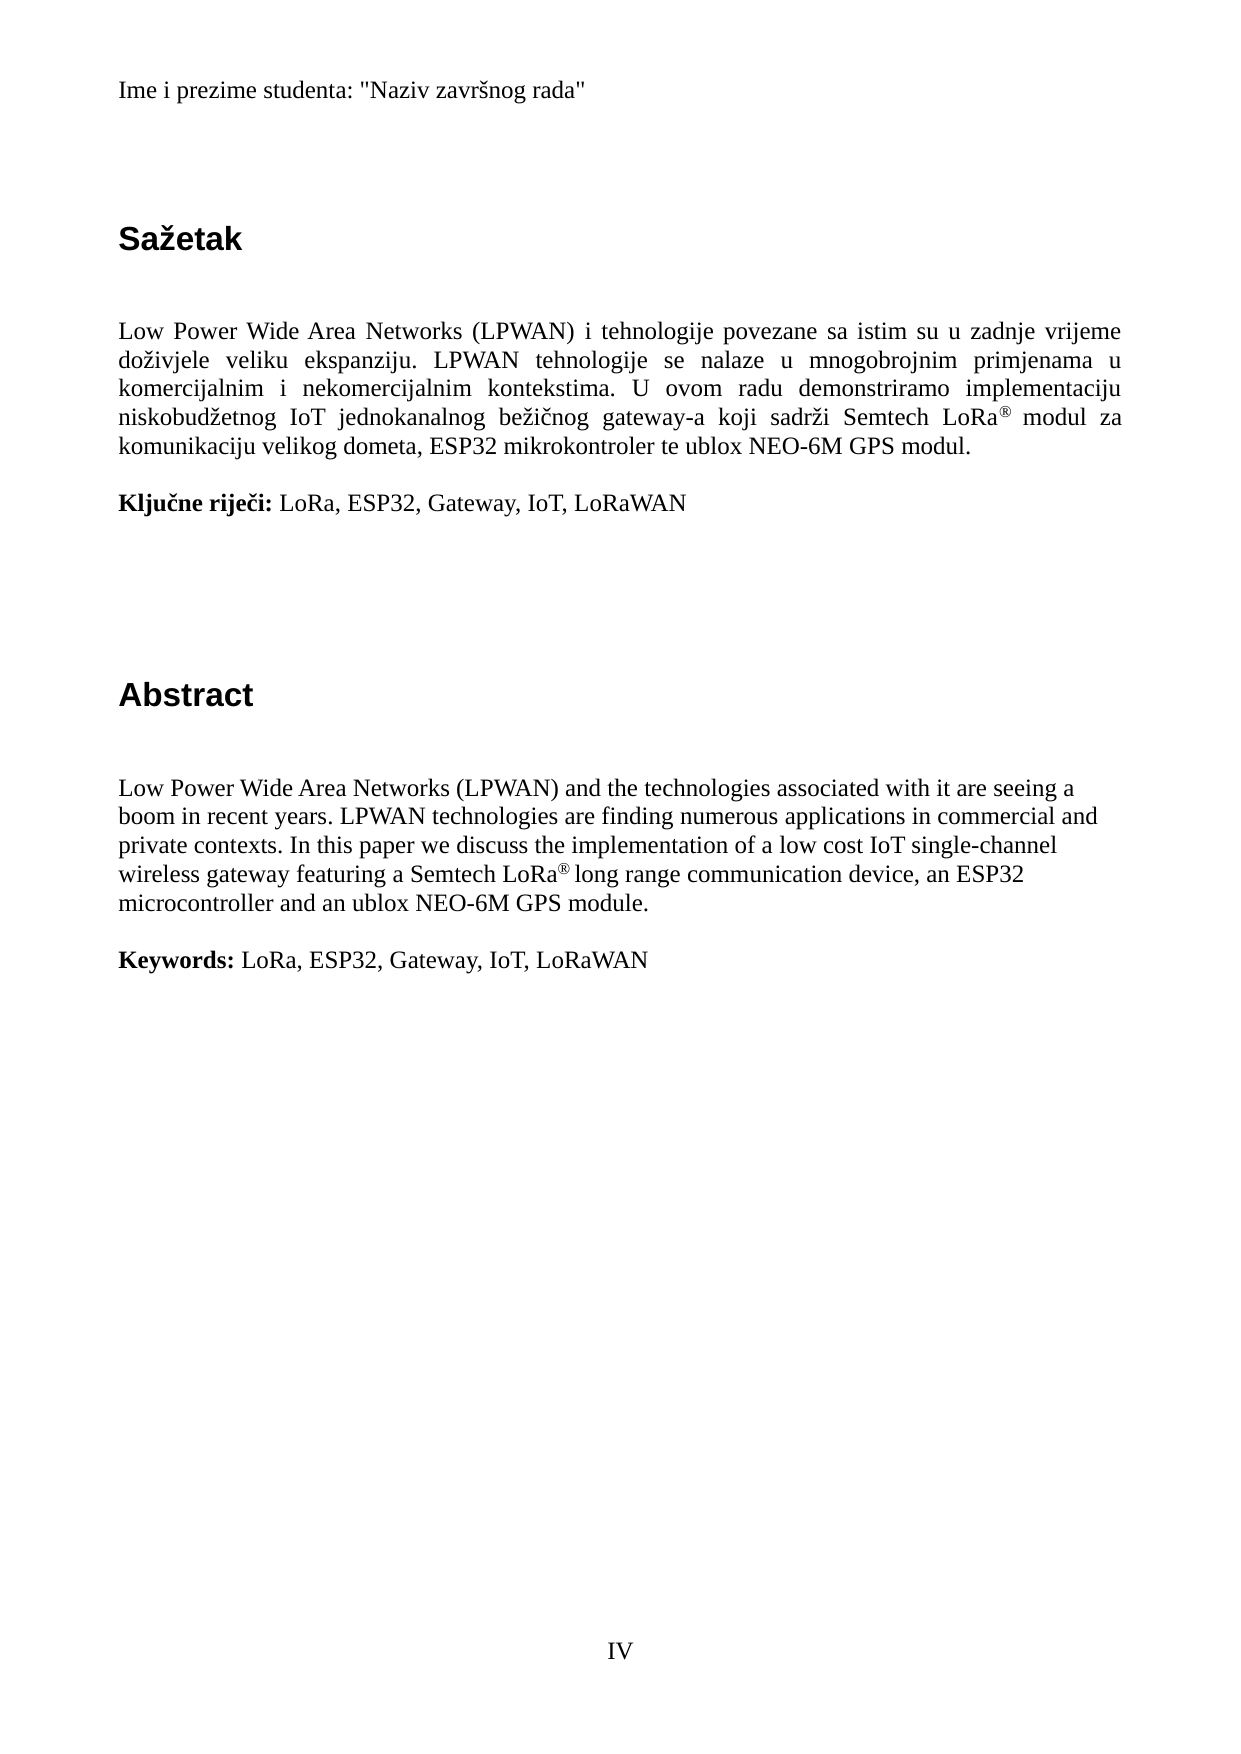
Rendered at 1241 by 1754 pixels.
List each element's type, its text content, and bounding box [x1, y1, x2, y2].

text Low Power Wide Area Networks (LPWAN) i tehnologije povezane sa istim su u zadnje vrijeme doživjele veliku ekspanziju. LPWAN tehnologije se nalaze u mnogobrojnim primjenama u komercijalnim i nekomercijalnim kontekstima. U ovom radu demonstriramo implementaciju niskobudžetnog IoT jednokanalnog bežičnog gateway-a koji sadrži Semtech LoRa® modul za komunikaciju velikog dometa, ESP32 mikrokontroler te ublox NEO-6M GPS modul. [118, 316, 1122, 460]
subtitle Sažetak [118, 218, 1122, 257]
text Ključne riječi: LoRa, ESP32, Gateway, IoT, LoRaWAN [118, 488, 1122, 517]
subtitle Abstract [118, 675, 1122, 714]
text Keywords: LoRa, ESP32, Gateway, IoT, LoRaWAN [118, 945, 1122, 974]
text Low Power Wide Area Networks (LPWAN) and the technologies associated with it are seeing a boom in recent years. LPWAN technologies are finding numerous applications in commercial and private contexts. In this paper we discuss the implementation of a low cost IoT single-channel wireless gateway featuring a Semtech LoRa® long range communication device, an ESP32 microcontroller and an ublox NEO-6M GPS module. [118, 773, 1122, 916]
